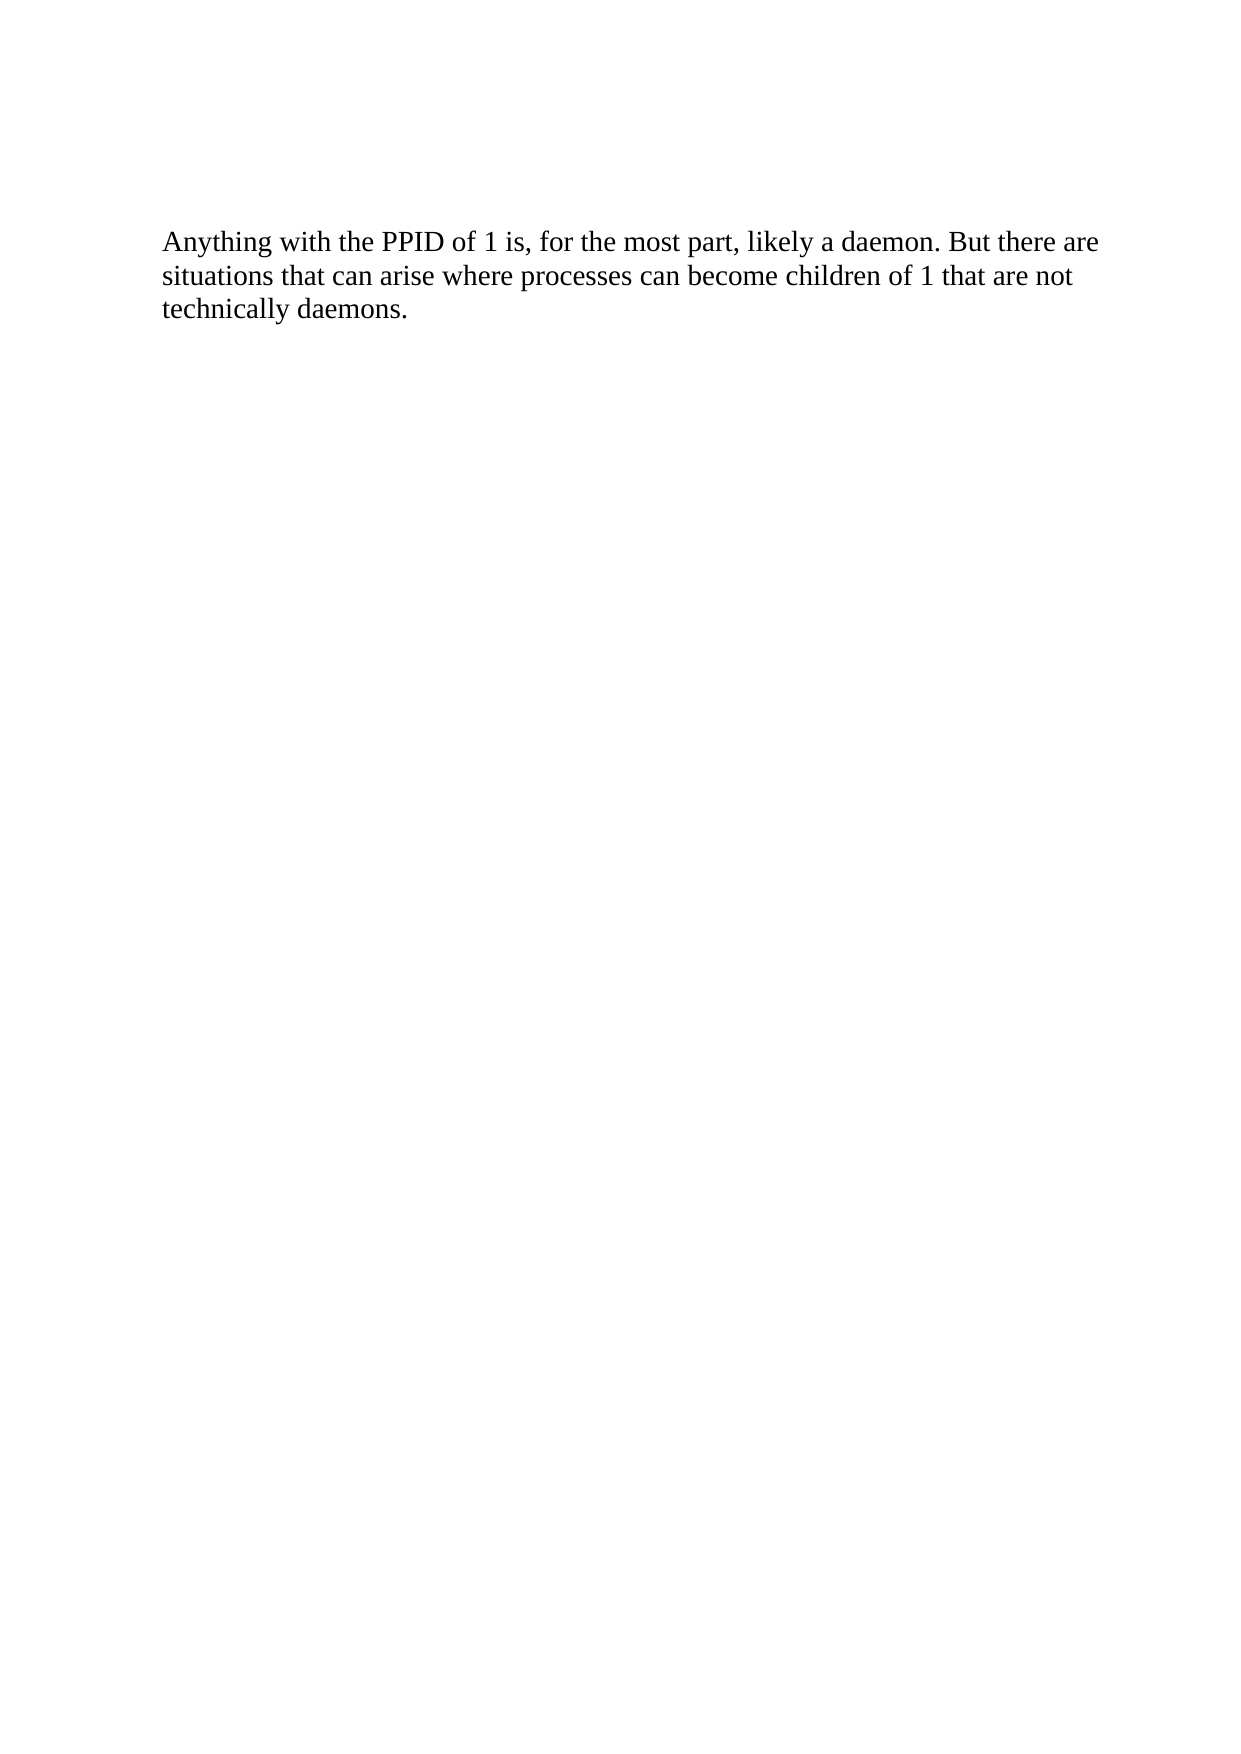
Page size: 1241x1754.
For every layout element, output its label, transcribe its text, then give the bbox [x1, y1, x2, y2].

text Anything with the PPID of 1 is, for the most part, likely a daemon. But there are situations that can arise where processes can become children of 1 that are not technically daemons. [118, 224, 1122, 325]
